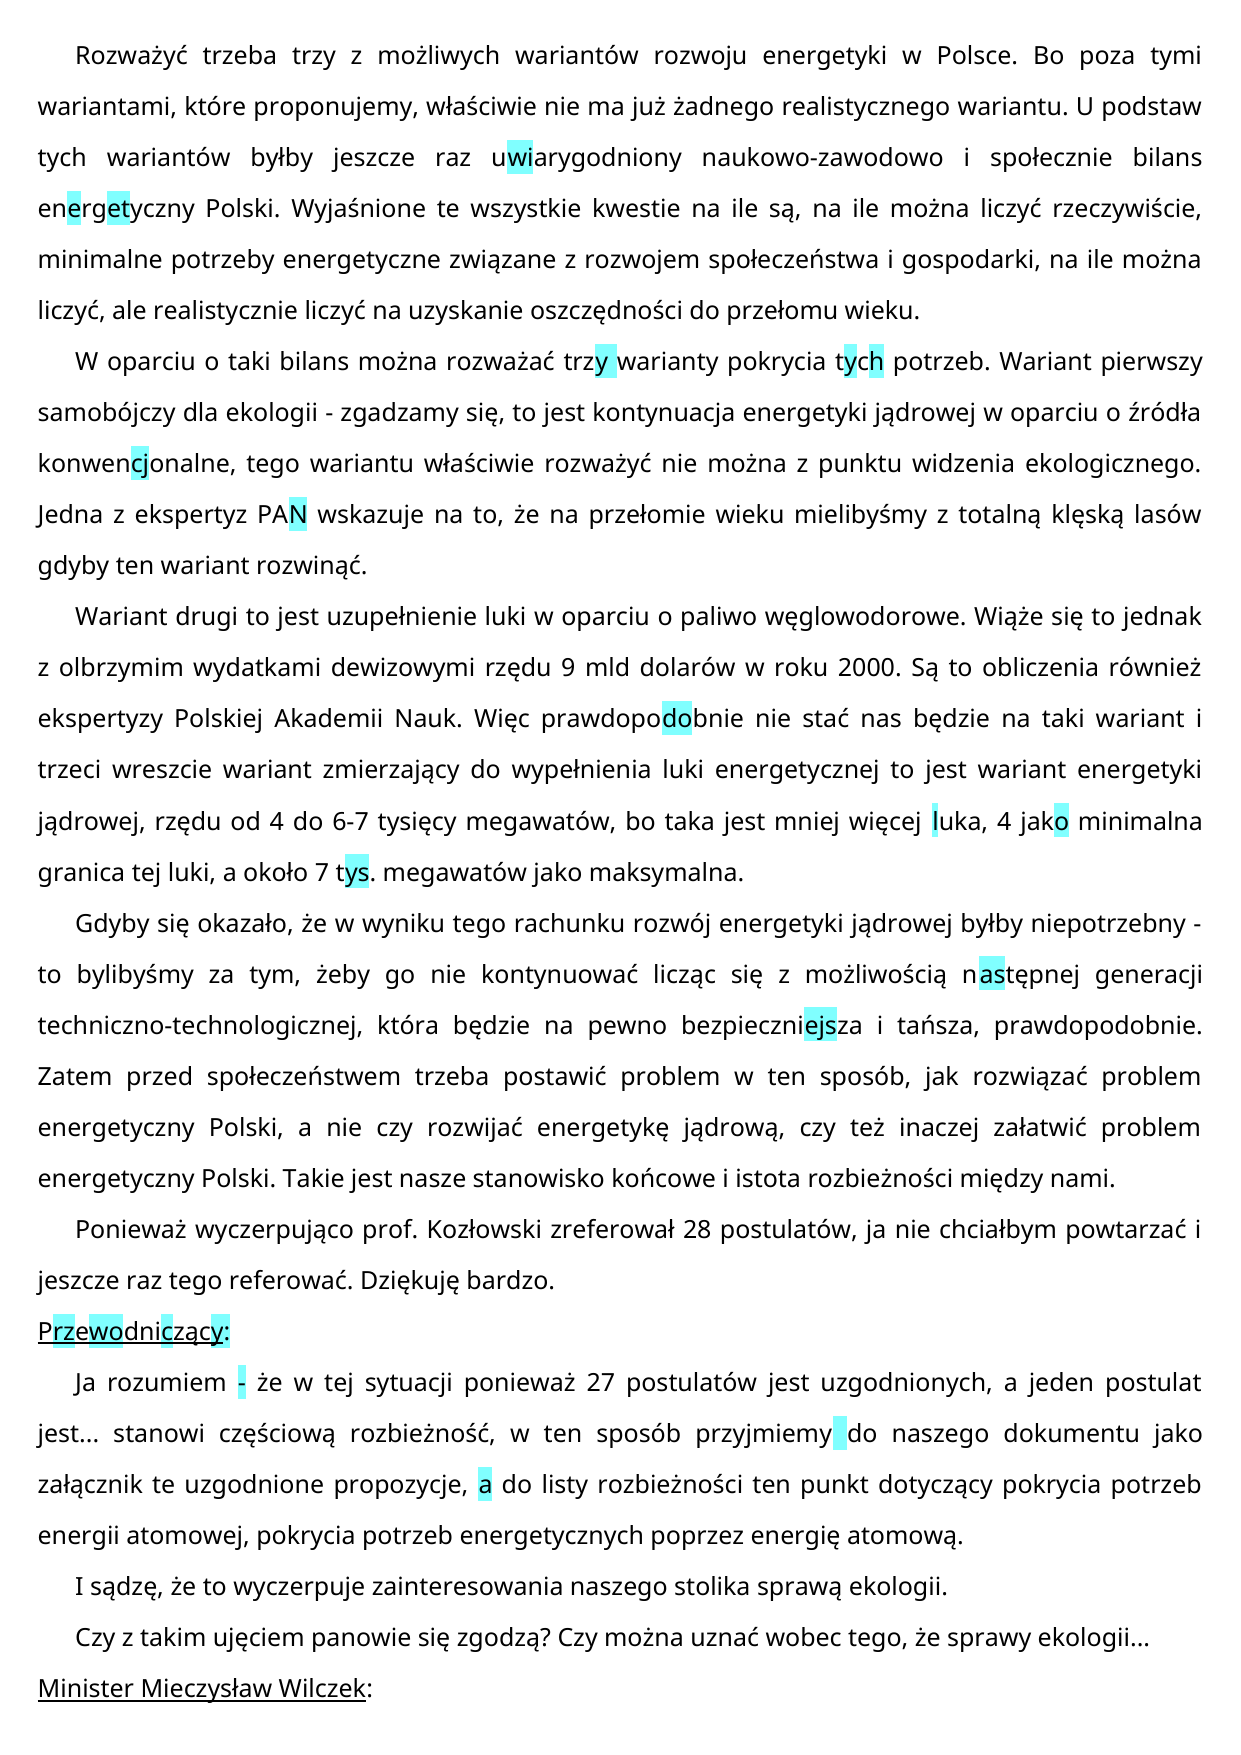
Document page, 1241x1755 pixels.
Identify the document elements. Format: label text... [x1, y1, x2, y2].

text Ponieważ wyczerpująco prof. Kozłowski zreferował 28 postulatów, ja nie chciałbym powtarzać i jeszcze raz tego referować. Dziękuję bardzo. [37, 1211, 1203, 1297]
text Czy z takim ujęciem panowie się zgodzą? Czy można uznać wobec tego, że sprawy ekologii... [37, 1620, 1203, 1654]
text Gdyby się okazało, że w wyniku tego rachunku rozwój energetyki jądrowej byłby niepotrzebny - to bylibyśmy za tym, żeby go nie kontynuować licząc się z możliwością następnej generacji techniczno-technologicznej, która będzie na pewno bezpieczniejsza i tańsza, prawdopodobnie. Zatem przed społeczeństwem trzeba postawić problem w ten sposób, jak rozwiązać problem energetyczny Polski, a nie czy rozwijać energetykę jądrową, czy też inaczej załatwić problem energetyczny Polski. Takie jest nasze stanowisko końcowe i istota rozbieżności między nami. [37, 905, 1203, 1194]
text Wariant drugi to jest uzupełnienie luki w oparciu o paliwo węglowodorowe. Wiąże się to jednak z olbrzymim wydatkami dewizowymi rzędu 9 mld dolarów w roku 2000. Są to obliczenia również ekspertyzy Polskiej Akademii Nauk. Więc prawdopodobnie nie stać nas będzie na taki wariant i trzeci wreszcie wariant zmierzający do wypełnienia luki energetycznej to jest wariant energetyki jądrowej, rzędu od 4 do 6-7 tysięcy megawatów, bo taka jest mniej więcej luka, 4 jako minimalna granica tej luki, a około 7 tys. megawatów jako maksymalna. [37, 599, 1203, 888]
text I sądzę, że to wyczerpuje zainteresowania naszego stolika sprawą ekologii. [37, 1569, 1203, 1603]
text Rozważyć trzeba trzy z możliwych wariantów rozwoju energetyki w Polsce. Bo poza tymi wariantami, które proponujemy, właściwie nie ma już żadnego realistycznego wariantu. U podstaw tych wariantów byłby jeszcze raz uwiarygodniony naukowo-zawodowo i społecznie bilans energetyczny Polski. Wyjaśnione te wszystkie kwestie na ile są, na ile można liczyć rzeczywiście, minimalne potrzeby energetyczne związane z rozwojem społeczeństwa i gospodarki, na ile można liczyć, ale realistycznie liczyć na uzyskanie oszczędności do przełomu wieku. [37, 37, 1203, 327]
text Minister Mieczysław Wilczek: [37, 1671, 1203, 1705]
text W oparciu o taki bilans można rozważać trzy warianty pokrycia tych potrzeb. Wariant pierwszy samobójczy dla ekologii - zgadzamy się, to jest kontynuacja energetyki jądrowej w oparciu o źródła konwencjonalne, tego wariantu właściwie rozważyć nie można z punktu widzenia ekologicznego. Jedna z ekspertyz PAN wskazuje na to, że na przełomie wieku mielibyśmy z totalną klęską lasów gdyby ten wariant rozwinąć. [37, 344, 1203, 582]
text Przewodniczący: [37, 1313, 1203, 1348]
text Ja rozumiem - że w tej sytuacji ponieważ 27 postulatów jest uzgodnionych, a jeden postulat jest... stanowi częściową rozbieżność, w ten sposób przyjmiemy do naszego dokumentu jako załącznik te uzgodnione propozycje, a do listy rozbieżności ten punkt dotyczący pokrycia potrzeb energii atomowej, pokrycia potrzeb energetycznych poprzez energię atomową. [37, 1364, 1203, 1552]
